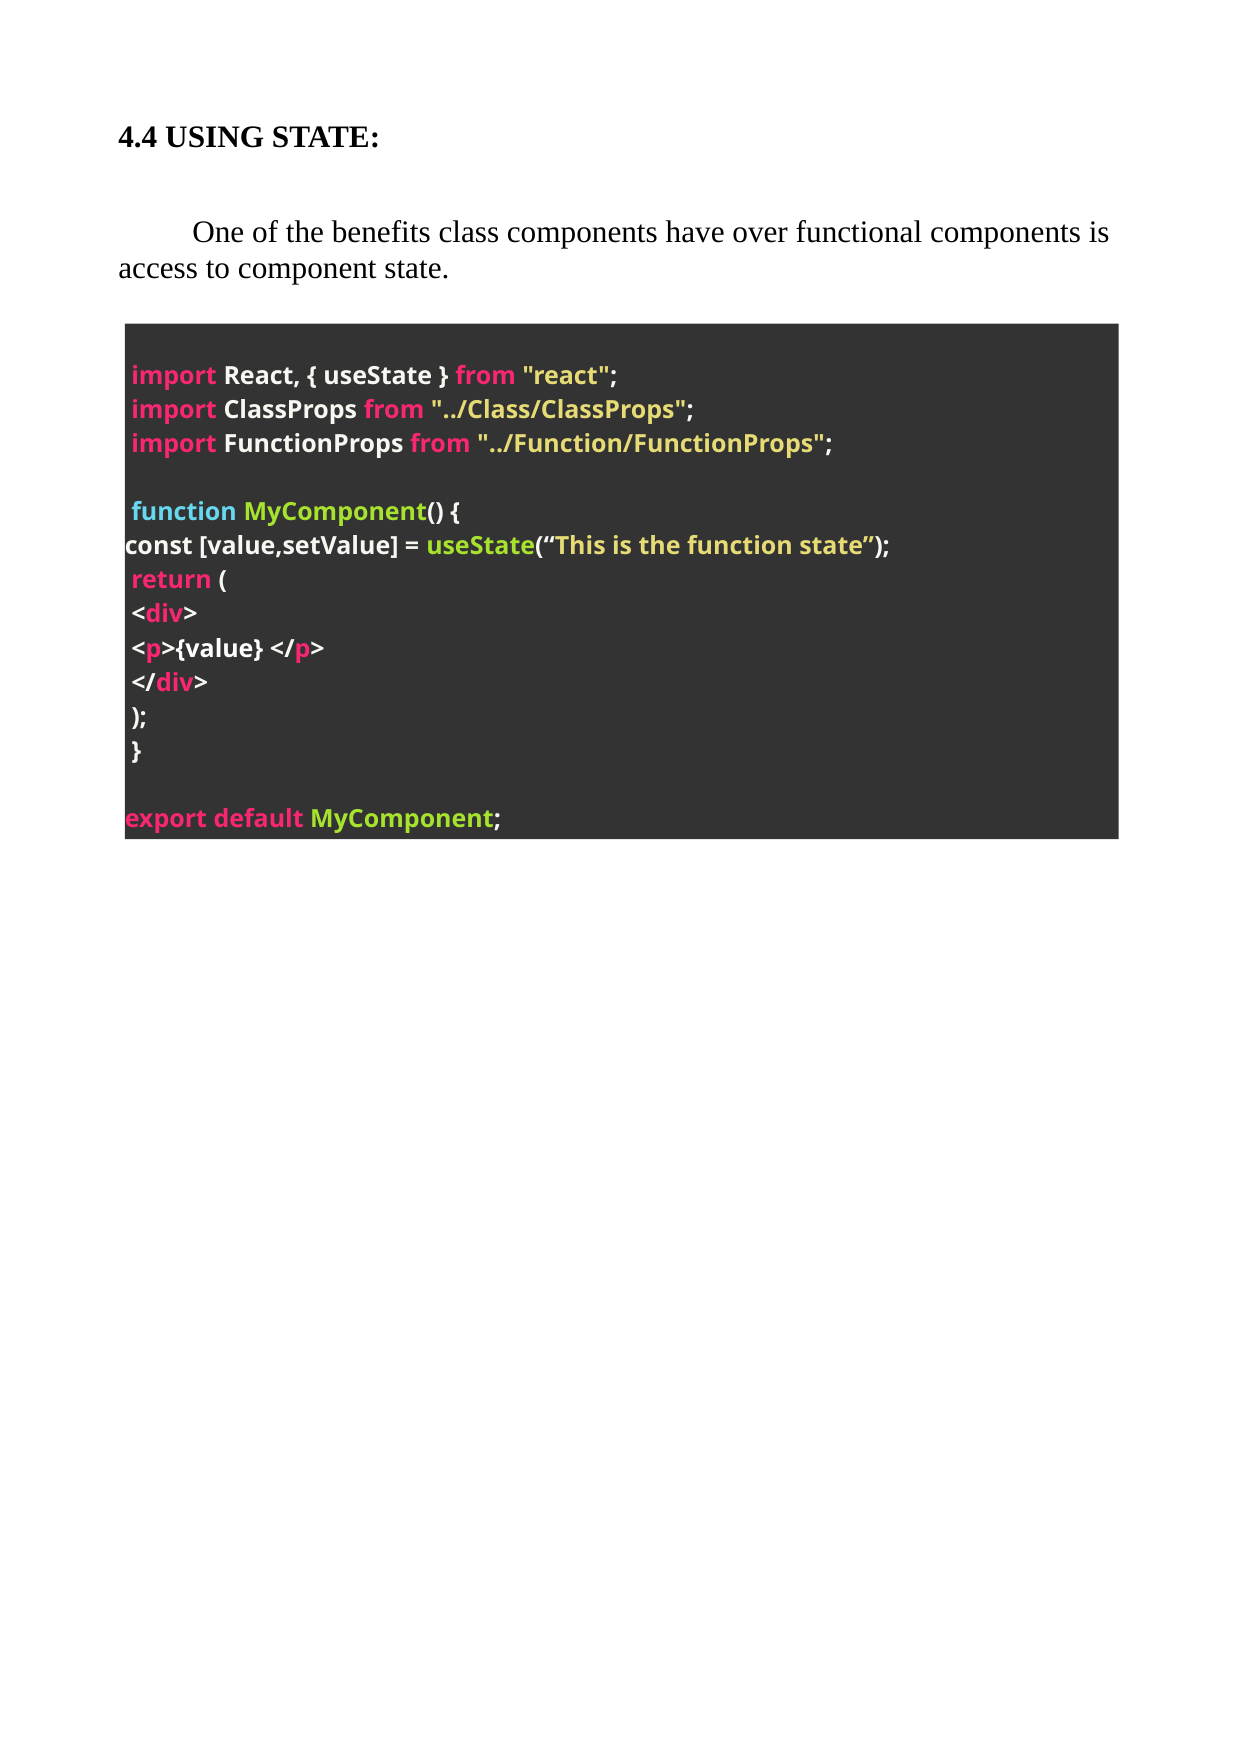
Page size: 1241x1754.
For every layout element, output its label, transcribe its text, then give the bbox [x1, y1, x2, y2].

text 4.4 USING STATE: [118, 118, 1122, 154]
text One of the benefits class components have over functional components is access to component state. [118, 213, 1122, 285]
